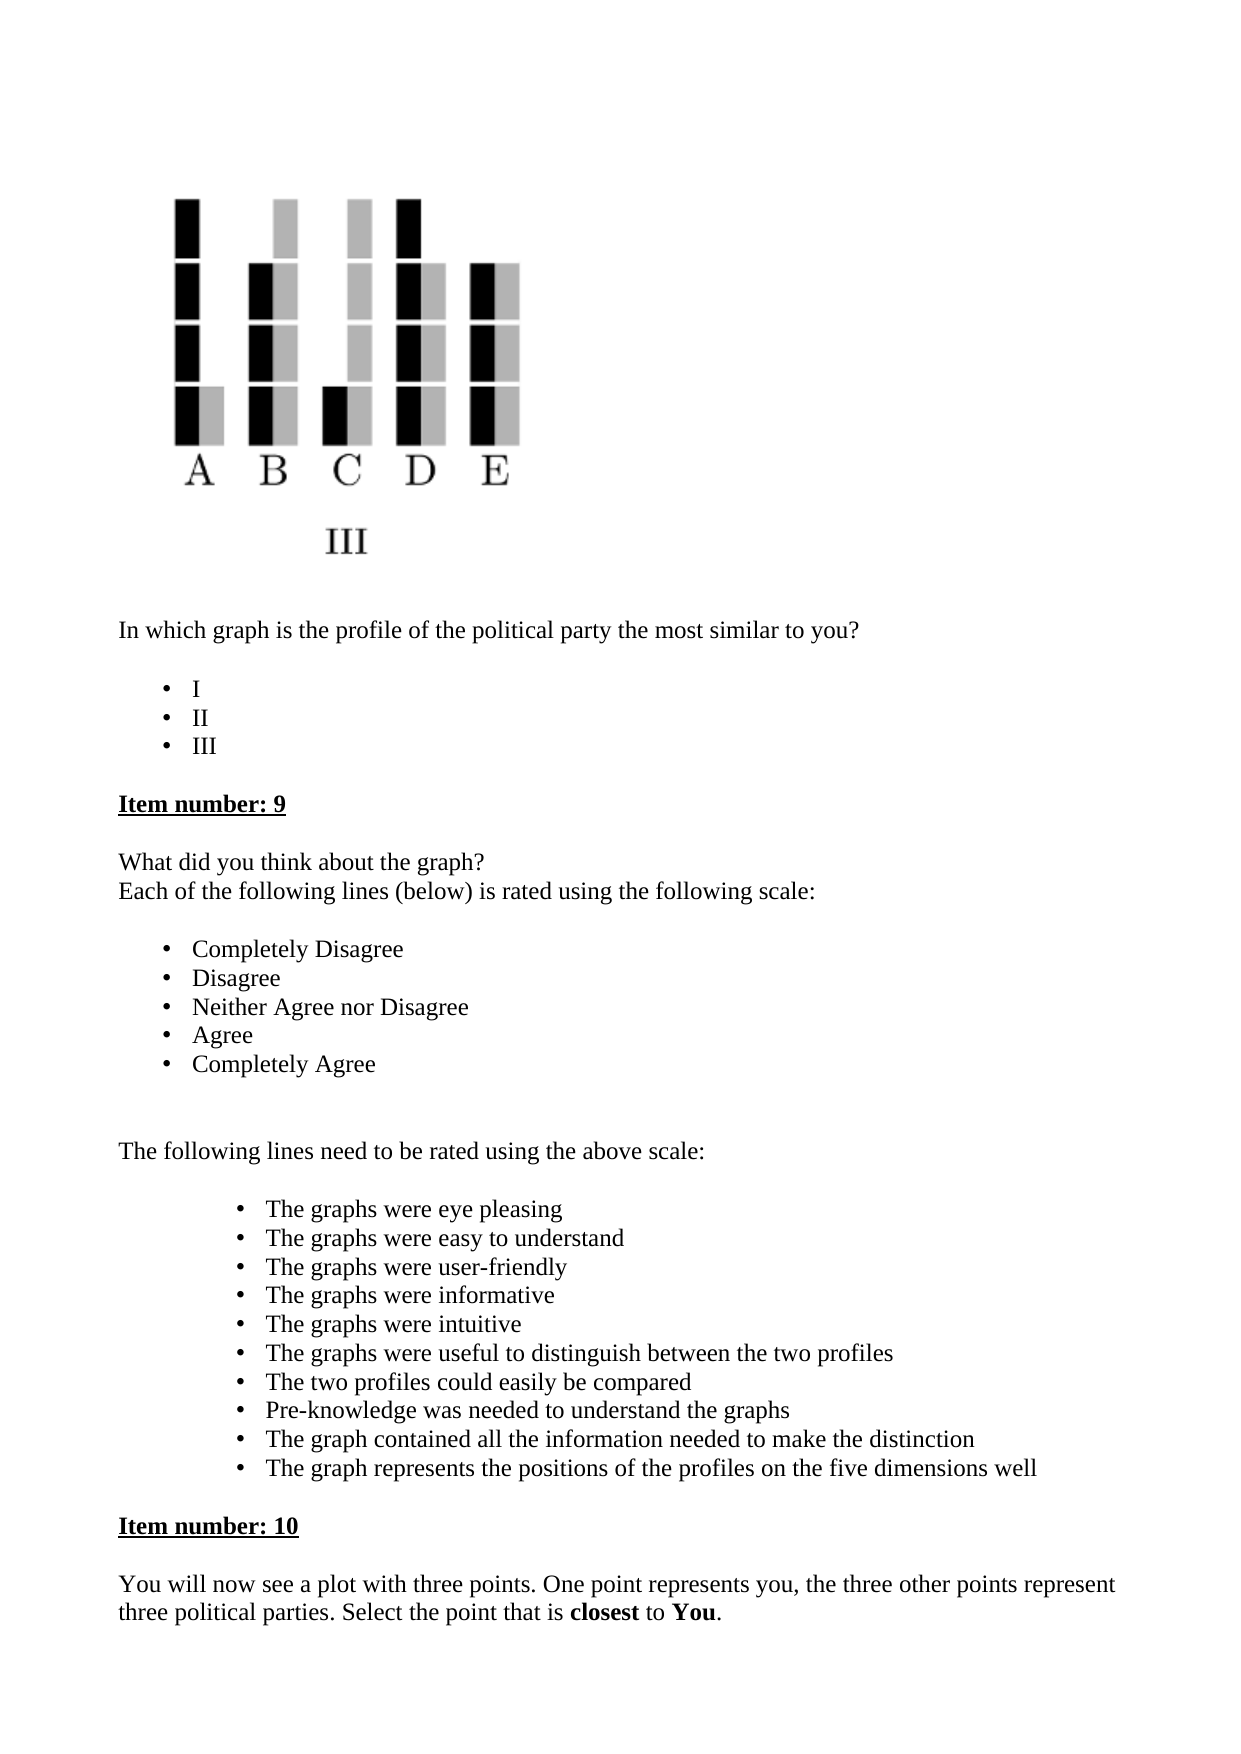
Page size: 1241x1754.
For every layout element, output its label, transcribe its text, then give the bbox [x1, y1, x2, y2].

list The graphs were easy to understand [236, 1223, 1122, 1252]
list Agree [162, 1020, 1122, 1049]
list The graphs were informative [236, 1281, 1122, 1309]
list I [162, 674, 1122, 703]
list Neither Agree nor Disagree [162, 992, 1122, 1020]
list Completely Agree [162, 1049, 1122, 1078]
list Disagree [162, 963, 1122, 992]
list II [162, 703, 1122, 731]
list The two profiles could easily be compared [236, 1367, 1122, 1396]
list III [162, 731, 1122, 760]
list The graphs were intuitive [236, 1309, 1122, 1338]
list The graph represents the positions of the profiles on the five dimensions well [236, 1453, 1122, 1482]
text Item number: 9 What did you think about the graph? Each of the following lines (below) is rated using the following scale: [118, 789, 1122, 904]
text Item number: 10 You will now see a plot with three points. One point represents you, the three other points represent three political parties. Select the point that is closest to You. [118, 1511, 1122, 1626]
text In which graph is the profile of the political party the most similar to you? [118, 118, 1122, 644]
text The following lines need to be rated using the above scale: [118, 1107, 1122, 1165]
list Completely Disagree [162, 934, 1122, 963]
list The graphs were user-friendly [236, 1252, 1122, 1281]
list The graph contained all the information needed to make the distinction [236, 1424, 1122, 1453]
list Pre-knowledge was needed to understand the graphs [236, 1396, 1122, 1424]
list The graphs were useful to distinguish between the two profiles [236, 1338, 1122, 1367]
list The graphs were eye pleasing [236, 1194, 1122, 1223]
